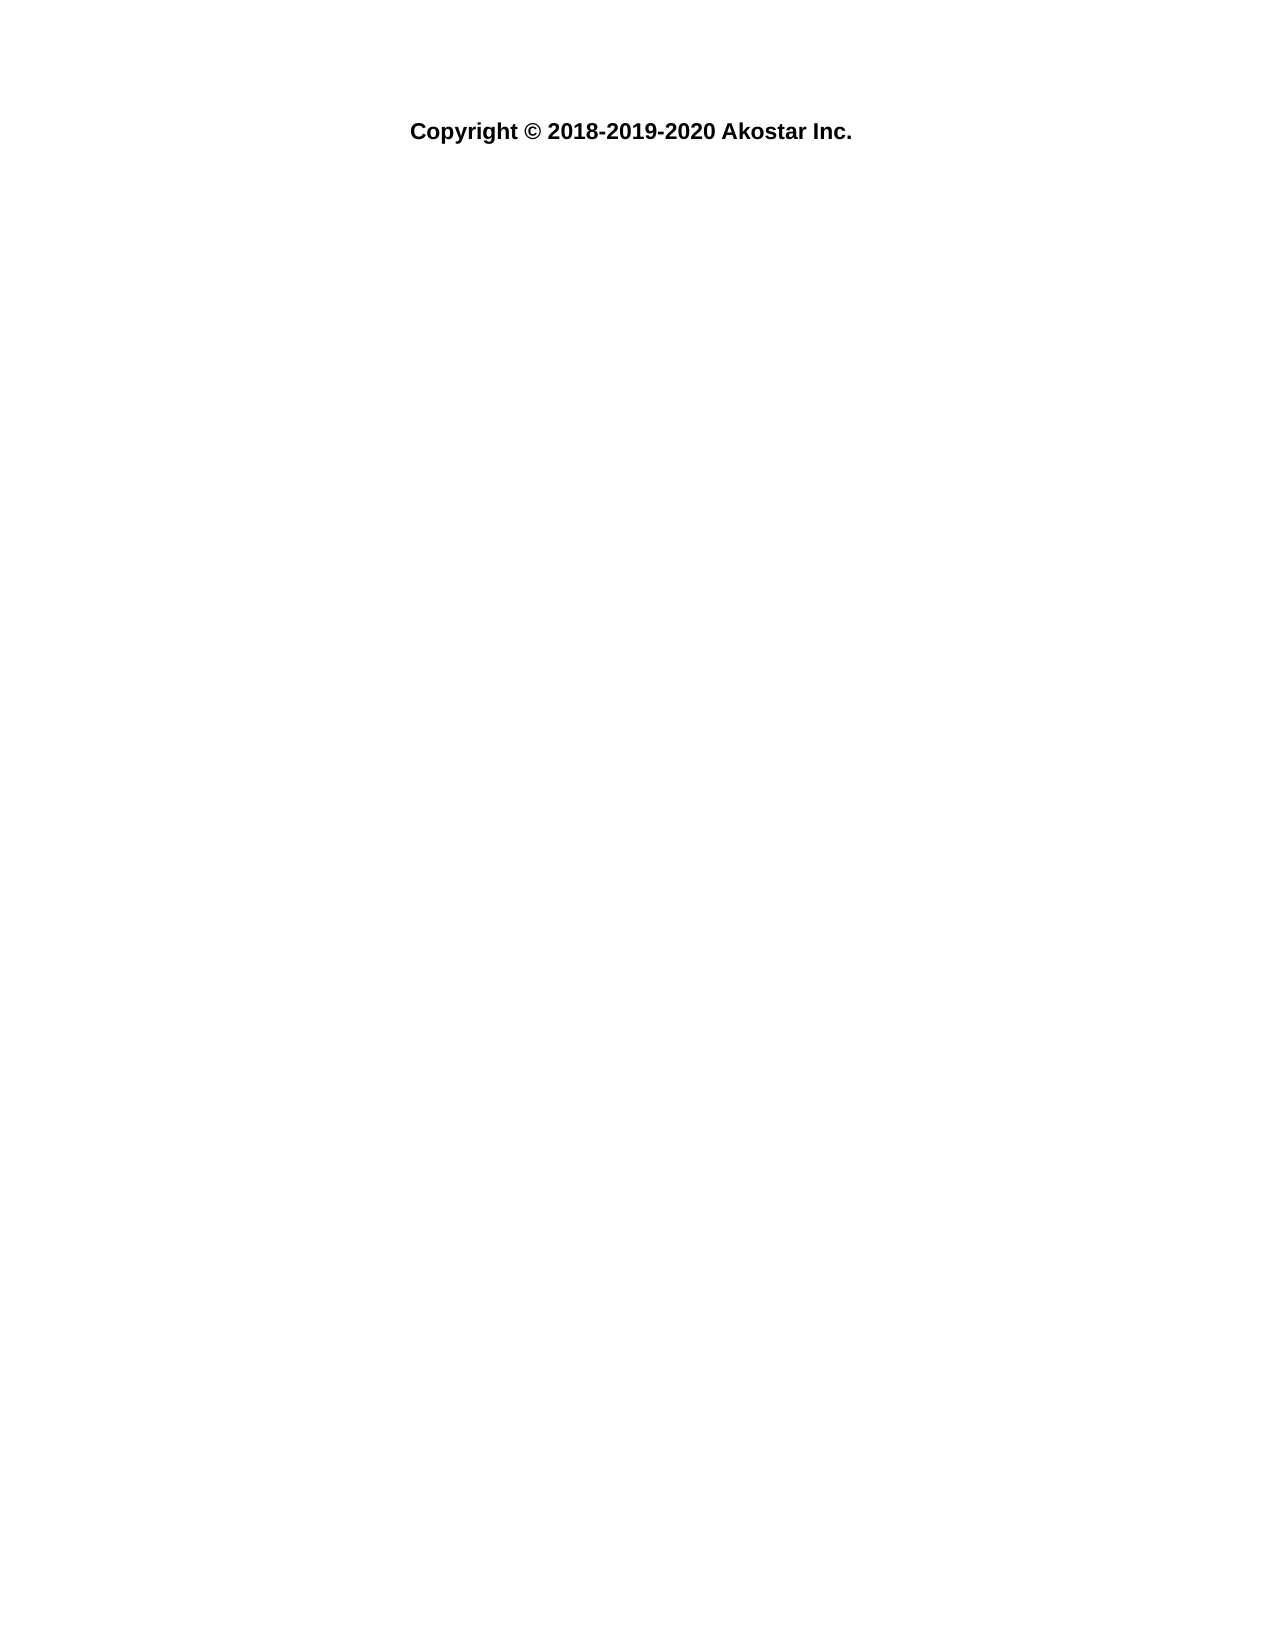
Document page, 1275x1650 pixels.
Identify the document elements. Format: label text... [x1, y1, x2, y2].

text Copyright © 2018-2019-2020 Akostar Inc. [118, 118, 1157, 144]
